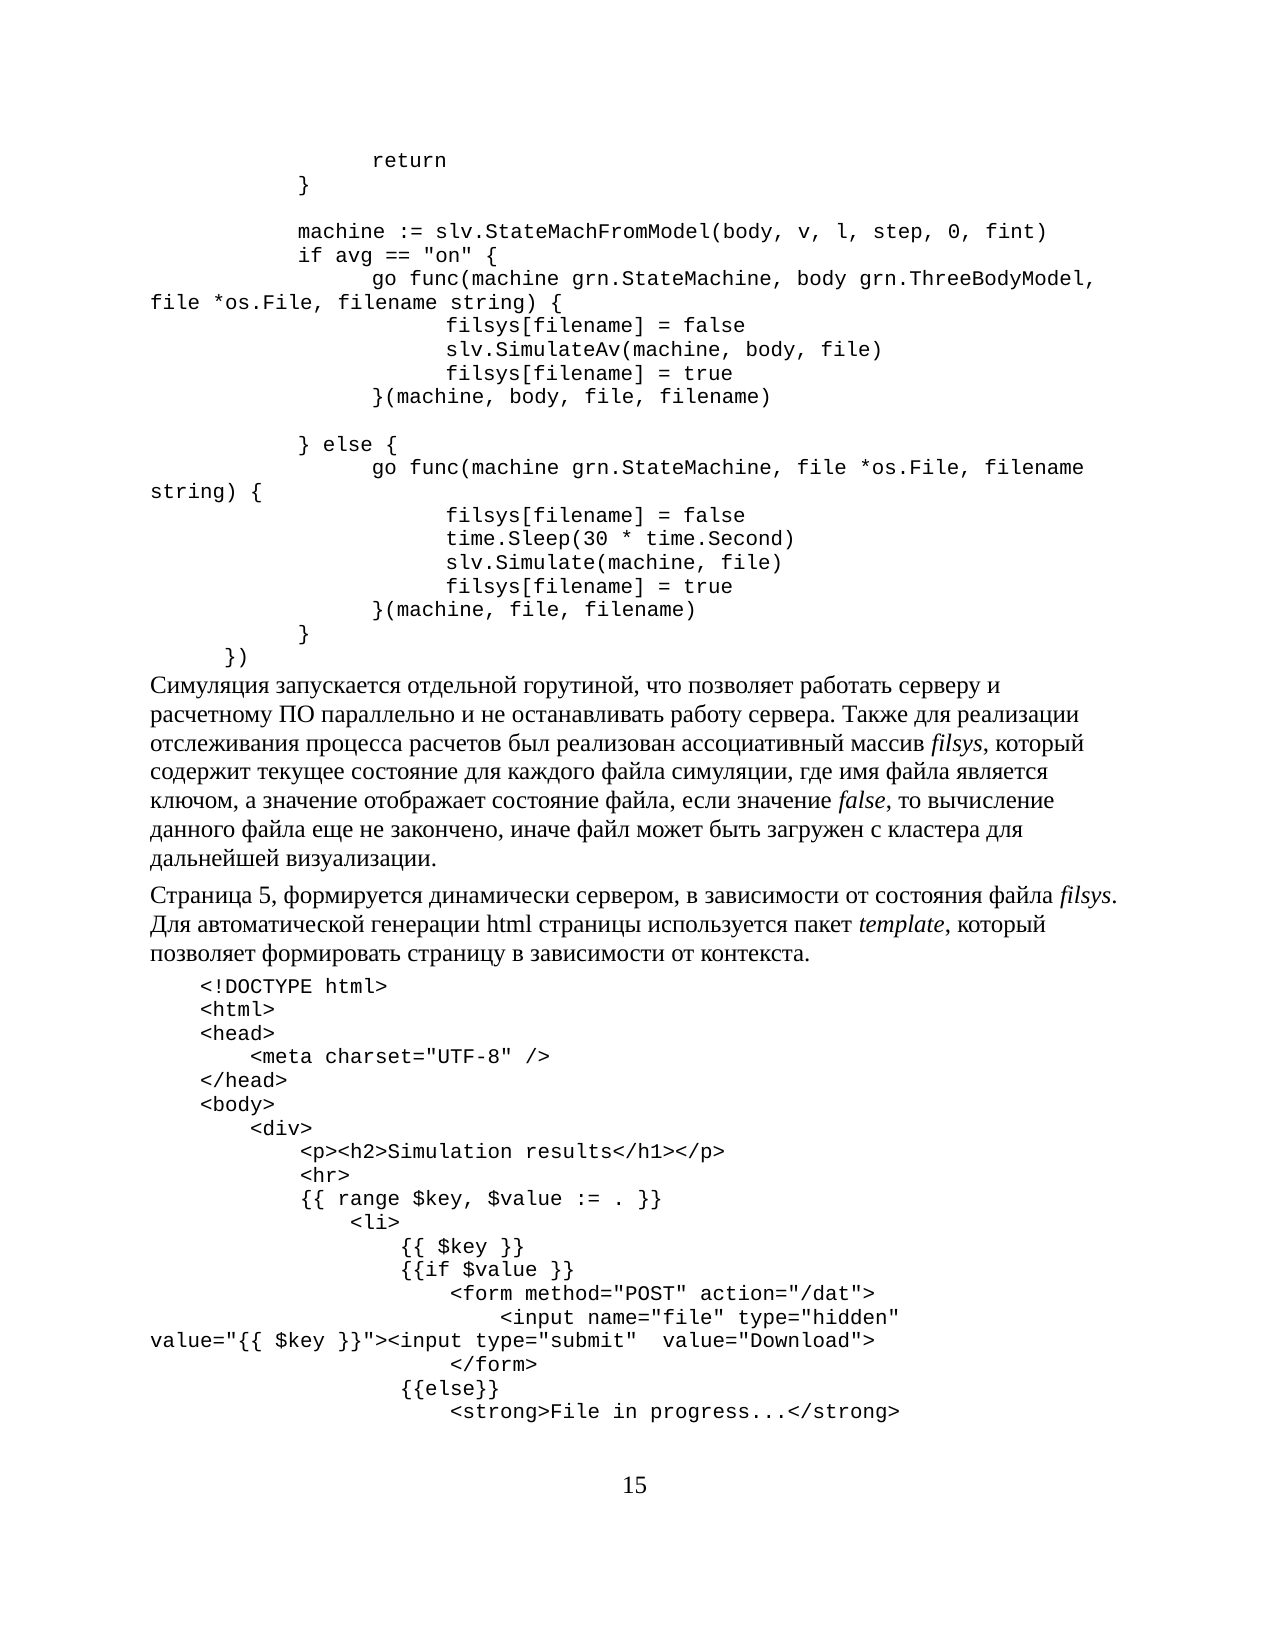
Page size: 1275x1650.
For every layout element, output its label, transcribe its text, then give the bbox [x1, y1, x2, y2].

text } [150, 174, 1125, 197]
text {{ $key }} [150, 1236, 1125, 1259]
text <body> [150, 1094, 1125, 1117]
text return [150, 150, 1125, 174]
text go func(machine grn.StateMachine, file *os.File, filename string) { [150, 457, 1125, 505]
text if avg == "on" { [150, 244, 1125, 268]
text Страница 5, формируется динамически сервером, в зависимости от состояния файла filsys. Для автоматической генерации html страницы используется пакет template, который позволяет формировать страницу в зависимости от контекста. [150, 880, 1125, 967]
text {{else}} [150, 1378, 1125, 1401]
text filsys[filename] = false [150, 505, 1125, 528]
text <div> [150, 1117, 1125, 1141]
text } [150, 623, 1125, 647]
text }(machine, file, filename) [150, 599, 1125, 623]
text <li> [150, 1212, 1125, 1236]
text }(machine, body, file, filename) [150, 386, 1125, 410]
text filsys[filename] = false [150, 316, 1125, 339]
text <form method="POST" action="/dat"> [150, 1283, 1125, 1307]
text <hr> [150, 1165, 1125, 1188]
text <meta charset="UTF-8" /> [150, 1047, 1125, 1070]
text machine := slv.StateMachFromModel(body, v, l, step, 0, fint) [150, 221, 1125, 244]
text slv.Simulate(machine, file) [150, 552, 1125, 576]
text filsys[filename] = true [150, 363, 1125, 386]
text } else { [150, 434, 1125, 457]
text <strong>File in progress...</strong> [150, 1401, 1125, 1425]
text go func(machine grn.StateMachine, body grn.ThreeBodyModel, file *os.File, filename string) { [150, 268, 1125, 316]
text slv.SimulateAv(machine, body, file) [150, 339, 1125, 363]
text time.Sleep(30 * time.Second) [150, 528, 1125, 552]
text Симуляция запускается отдельной горутиной, что позволяет работать серверу и расчетному ПО параллельно и не останавливать работу сервера. Также для реализации отслеживания процесса расчетов был реализован ассоциативный массив filsys, который содержит текущее состояние для каждого файла симуляции, где имя файла является ключом, а значение отображает состояние файла, если значение false, то вычисление данного файла еще не закончено, иначе файл может быть загружен с кластера для дальнейшей визуализации. [150, 670, 1125, 871]
text <html> [150, 999, 1125, 1023]
text <head> [150, 1023, 1125, 1047]
text <input name="file" type="hidden" value="{{ $key }}"><input type="submit" value="Download"> [150, 1307, 1125, 1354]
text {{if $value }} [150, 1259, 1125, 1283]
text <p><h2>Simulation results</h1></p> [150, 1141, 1125, 1165]
text </form> [150, 1354, 1125, 1378]
text {{ range $key, $value := . }} [150, 1188, 1125, 1212]
text }) [150, 647, 1125, 670]
text filsys[filename] = true [150, 576, 1125, 599]
text <!DOCTYPE html> [150, 976, 1125, 999]
text </head> [150, 1070, 1125, 1094]
